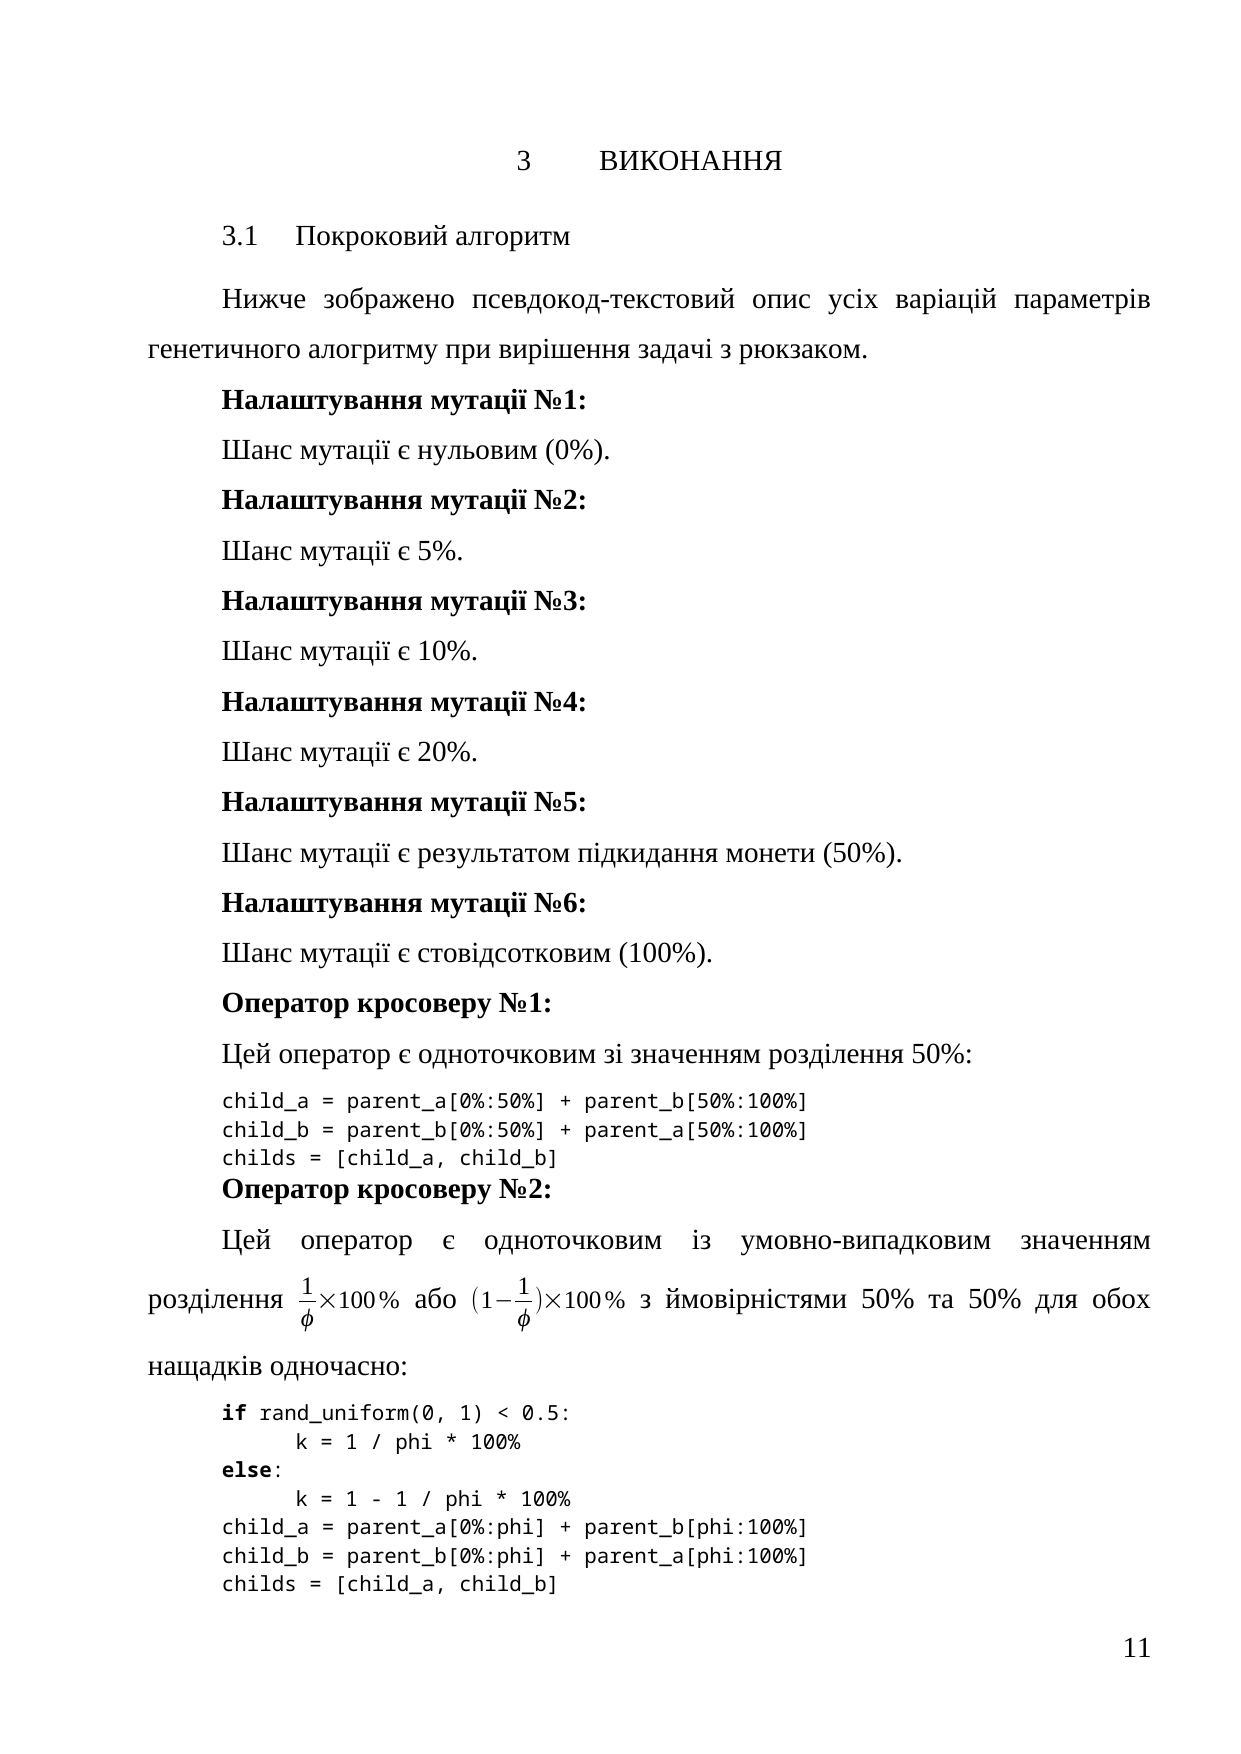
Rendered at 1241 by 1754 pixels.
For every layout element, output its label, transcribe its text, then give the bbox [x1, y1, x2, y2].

text Оператор кросоверу №1: [148, 986, 1152, 1019]
text Налаштування мутації №6: [148, 885, 1152, 918]
text Шанс мутації є результатом підкидання монети (50%). [148, 835, 1152, 868]
text child_b = parent_b[0%:50%] + parent_a[50%:100%] [148, 1115, 1152, 1143]
text else: [148, 1455, 1152, 1484]
text child_a = parent_a[0%:50%] + parent_b[50%:100%] [148, 1086, 1152, 1115]
text if rand_uniform(0, 1) < 0.5: [148, 1398, 1152, 1427]
text Шанс мутації є 5%. [148, 533, 1152, 566]
text childs = [child_a, child_b] [148, 1143, 1152, 1172]
text childs = [child_a, child_b] [148, 1569, 1152, 1598]
text Налаштування мутації №3: [148, 583, 1152, 617]
text Цей оператор є одноточковим зі значенням розділення 50%: [148, 1036, 1152, 1069]
text k = 1 / phi * 100% [148, 1427, 1152, 1455]
text Шанс мутації є нульовим (0%). [148, 432, 1152, 466]
text Налаштування мутації №5: [148, 784, 1152, 818]
text Оператор кросоверу №2: [148, 1172, 1152, 1205]
subtitle Виконання [148, 143, 1152, 177]
text Налаштування мутації №4: [148, 684, 1152, 717]
subtitle Покроковий алгоритм [148, 218, 1152, 252]
text Шанс мутації є 10%. [148, 633, 1152, 667]
text Налаштування мутації №1: [148, 382, 1152, 415]
text k = 1 - 1 / phi * 100% [148, 1484, 1152, 1512]
text Цей оператор є одноточковим із умовно-випадковим значенням розділення або з ймовірністями 50% та 50% для обох нащадків одночасно: [148, 1222, 1152, 1382]
text Нижче зображено псевдокод-текстовий опис усіх варіацій параметрів генетичного алогритму при вирішення задачі з рюкзаком. [148, 281, 1152, 365]
text Шанс мутації є стовідсотковим (100%). [148, 935, 1152, 969]
text child_a = parent_a[0%:phi] + parent_b[phi:100%] [148, 1512, 1152, 1541]
text Шанс мутації є 20%. [148, 734, 1152, 768]
text Налаштування мутації №2: [148, 482, 1152, 516]
text child_b = parent_b[0%:phi] + parent_a[phi:100%] [148, 1541, 1152, 1569]
